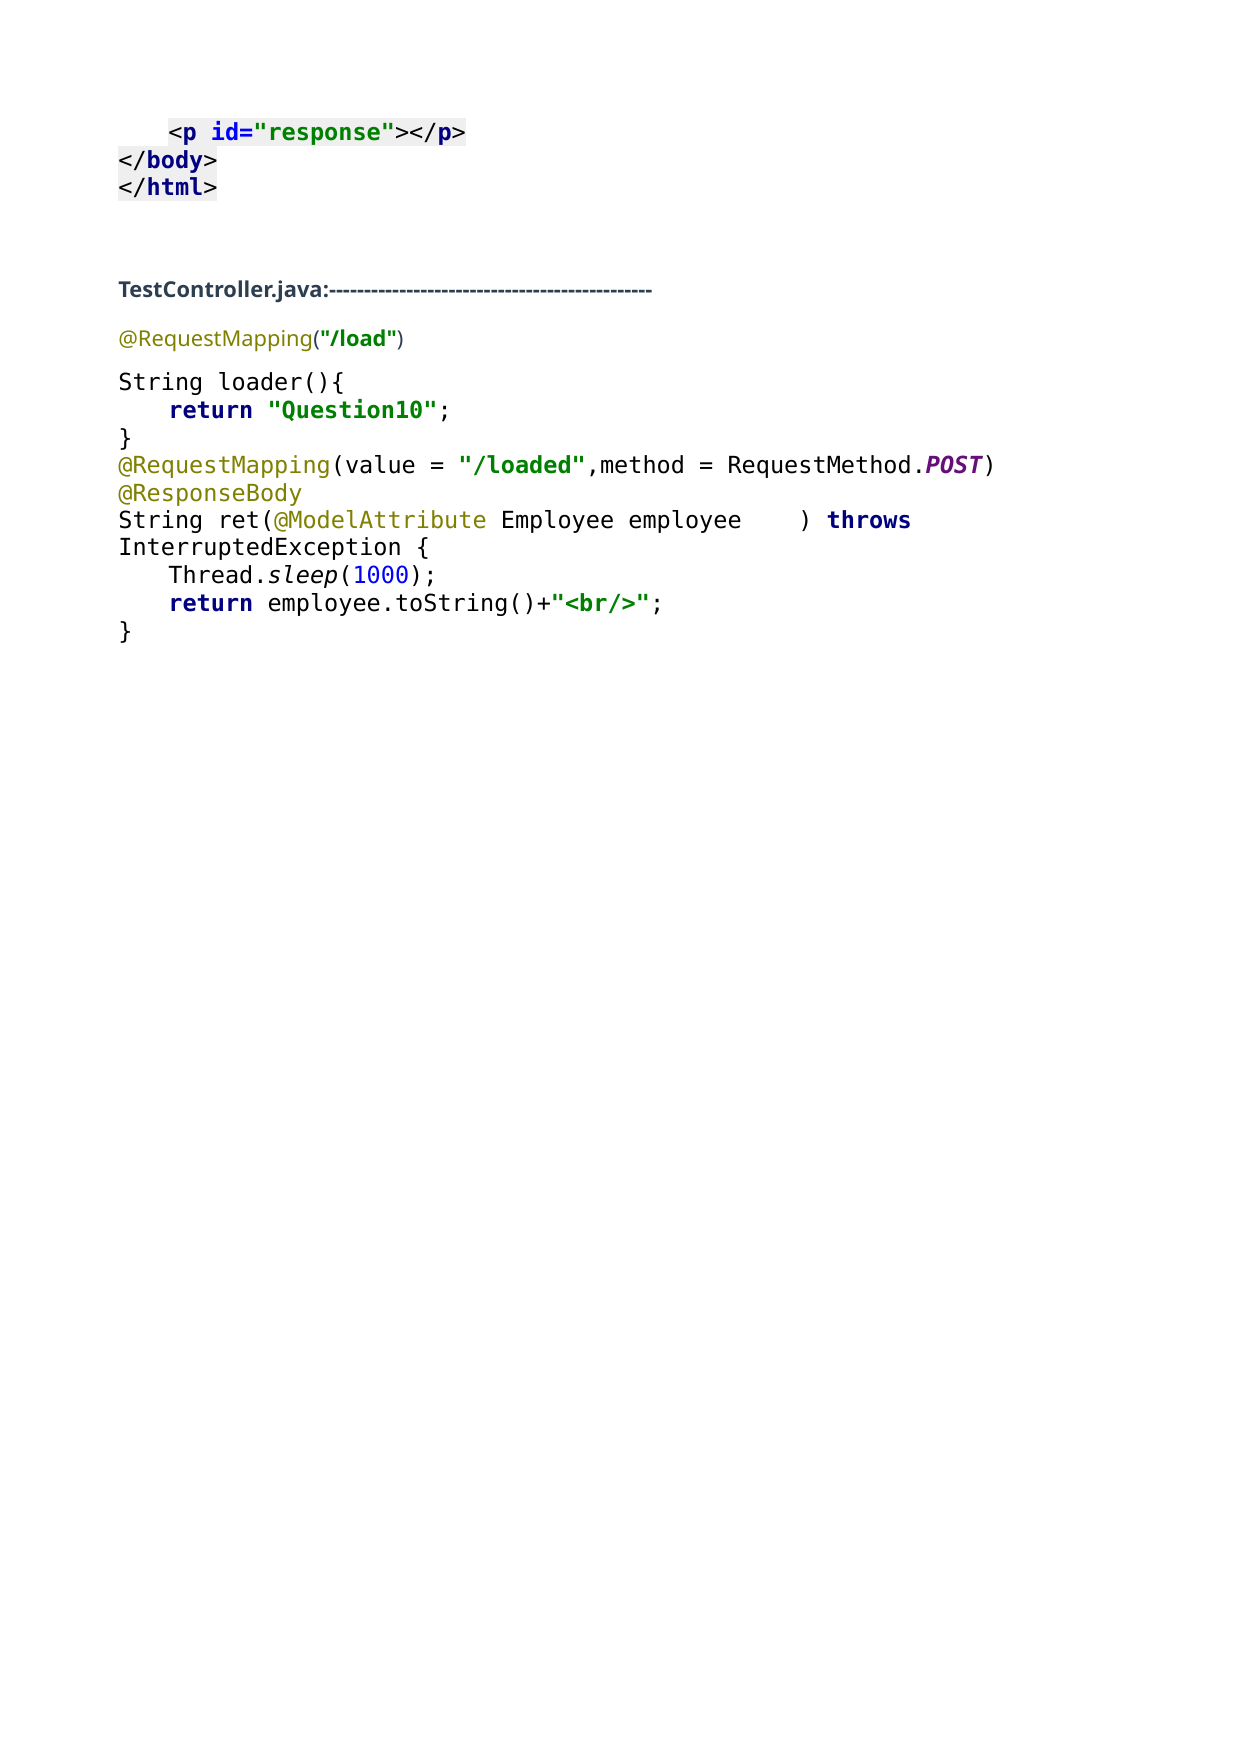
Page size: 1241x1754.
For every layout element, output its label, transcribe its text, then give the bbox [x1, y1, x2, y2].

text </body> [118, 146, 1122, 174]
text String loader(){ [118, 369, 1122, 396]
text @RequestMapping("/load") [118, 323, 1122, 353]
text @ResponseBody [118, 479, 1122, 506]
text String ret(@ModelAttribute Employee employee ) throws InterruptedException { [118, 506, 1122, 561]
text TestController.java:---------------------------------------------- [118, 273, 1122, 303]
text </html> [118, 174, 1122, 201]
text <p id="response"></p> [118, 118, 1122, 146]
text } [118, 424, 1122, 452]
text return employee.toString()+"<br/>"; [118, 589, 1122, 617]
text @RequestMapping(value = "/loaded",method = RequestMethod.POST) [118, 452, 1122, 479]
text } [118, 617, 1122, 645]
text Thread.sleep(1000); [118, 561, 1122, 589]
text return "Question10"; [118, 396, 1122, 424]
